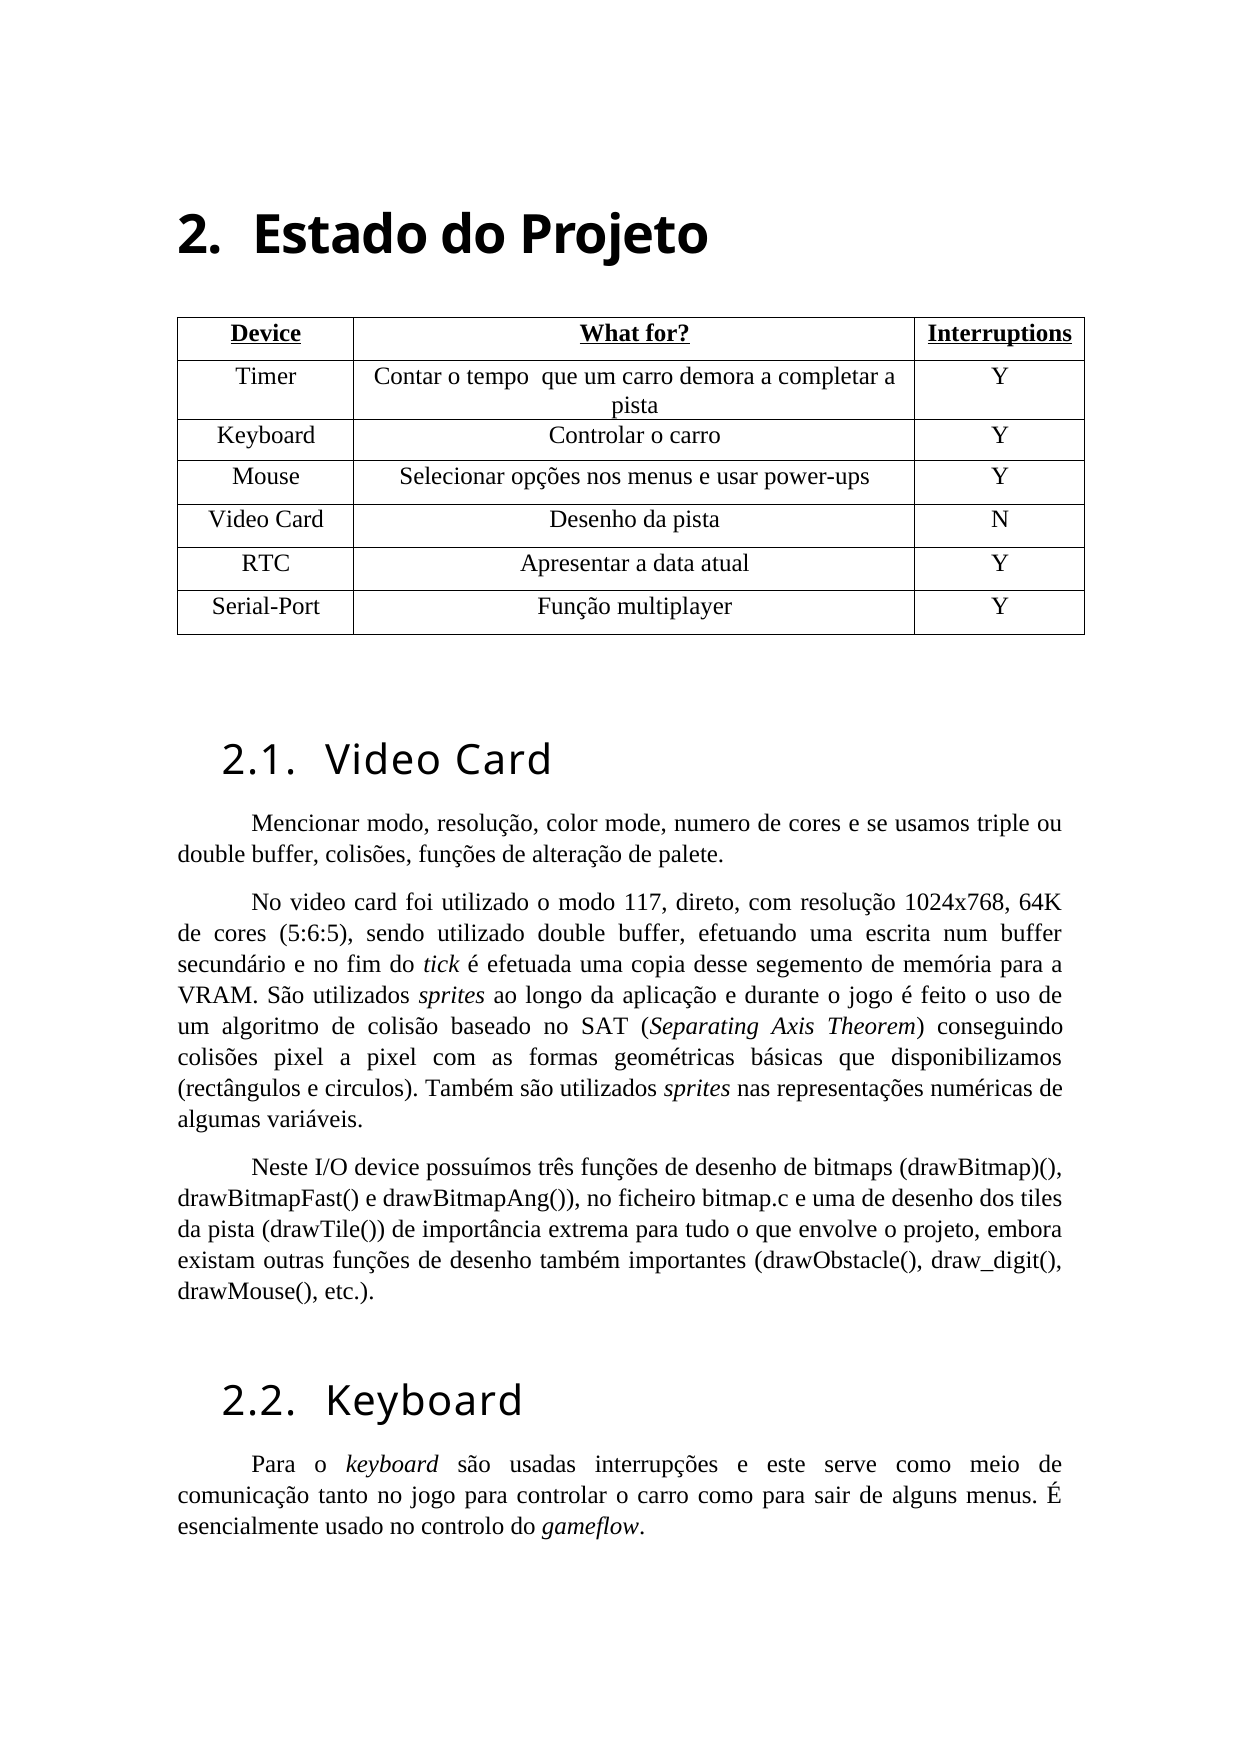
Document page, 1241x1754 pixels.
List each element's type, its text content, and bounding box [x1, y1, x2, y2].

table_cell RTC [178, 548, 353, 590]
table_cell Video Card [178, 505, 353, 547]
text No video card foi utilizado o modo 117, direto, com resolução 1024x768, 64K de cores (5:6:5), sendo utilizado double buffer, efetuando uma escrita num buffer secundário e no fim do tick é efetuada uma copia desse segemento de memória para a VRAM. São utilizados sprites ao longo da aplicação e durante o jogo é feito o uso de um algoritmo de colisão baseado no SAT (Separating Axis Theorem) conseguindo colisões pixel a pixel com as formas geométricas básicas que disponibilizamos (rectângulos e circulos). Também são utilizados sprites nas representações numéricas de algumas variáveis. [177, 887, 1063, 1133]
table_cell Selecionar opções nos menus e usar power-ups [354, 461, 914, 503]
table_cell Serial-Port [178, 591, 353, 633]
table_header What for? [354, 318, 914, 360]
subtitle Video Card [221, 730, 1063, 787]
table_header Device [178, 318, 353, 360]
subtitle Keyboard [221, 1371, 1063, 1428]
table_cell Y [915, 461, 1084, 503]
title Estado do Projeto [177, 195, 1063, 269]
table_header Interruptions [915, 318, 1084, 360]
table_cell Apresentar a data atual [354, 548, 914, 590]
text Neste I/O device possuímos três funções de desenho de bitmaps (drawBitmap)(), drawBitmapFast() e drawBitmapAng()), no ficheiro bitmap.c e uma de desenho dos tiles da pista (drawTile()) de importância extrema para tudo o que envolve o projeto, embora existam outras funções de desenho também importantes (drawObstacle(), draw_digit(), drawMouse(), etc.). [177, 1152, 1063, 1304]
table_cell Timer [178, 361, 353, 419]
table_cell Contar o tempo que um carro demora a completar a pista [354, 361, 914, 419]
table_cell Y [915, 591, 1084, 633]
table_cell Controlar o carro [354, 420, 914, 460]
table_cell Y [915, 548, 1084, 590]
table_cell Desenho da pista [354, 505, 914, 547]
table_cell Y [915, 420, 1084, 460]
table_cell Mouse [178, 461, 353, 503]
text Mencionar modo, resolução, color mode, numero de cores e se usamos triple ou double buffer, colisões, funções de alteração de palete. [177, 808, 1063, 868]
table_cell Keyboard [178, 420, 353, 460]
text Para o keyboard são usadas interrupções e este serve como meio de comunicação tanto no jogo para controlar o carro como para sair de alguns menus. É esencialmente usado no controlo do gameflow. [177, 1449, 1063, 1540]
table_cell Função multiplayer [354, 591, 914, 633]
table_cell Y [915, 361, 1084, 419]
table_cell N [915, 505, 1084, 547]
